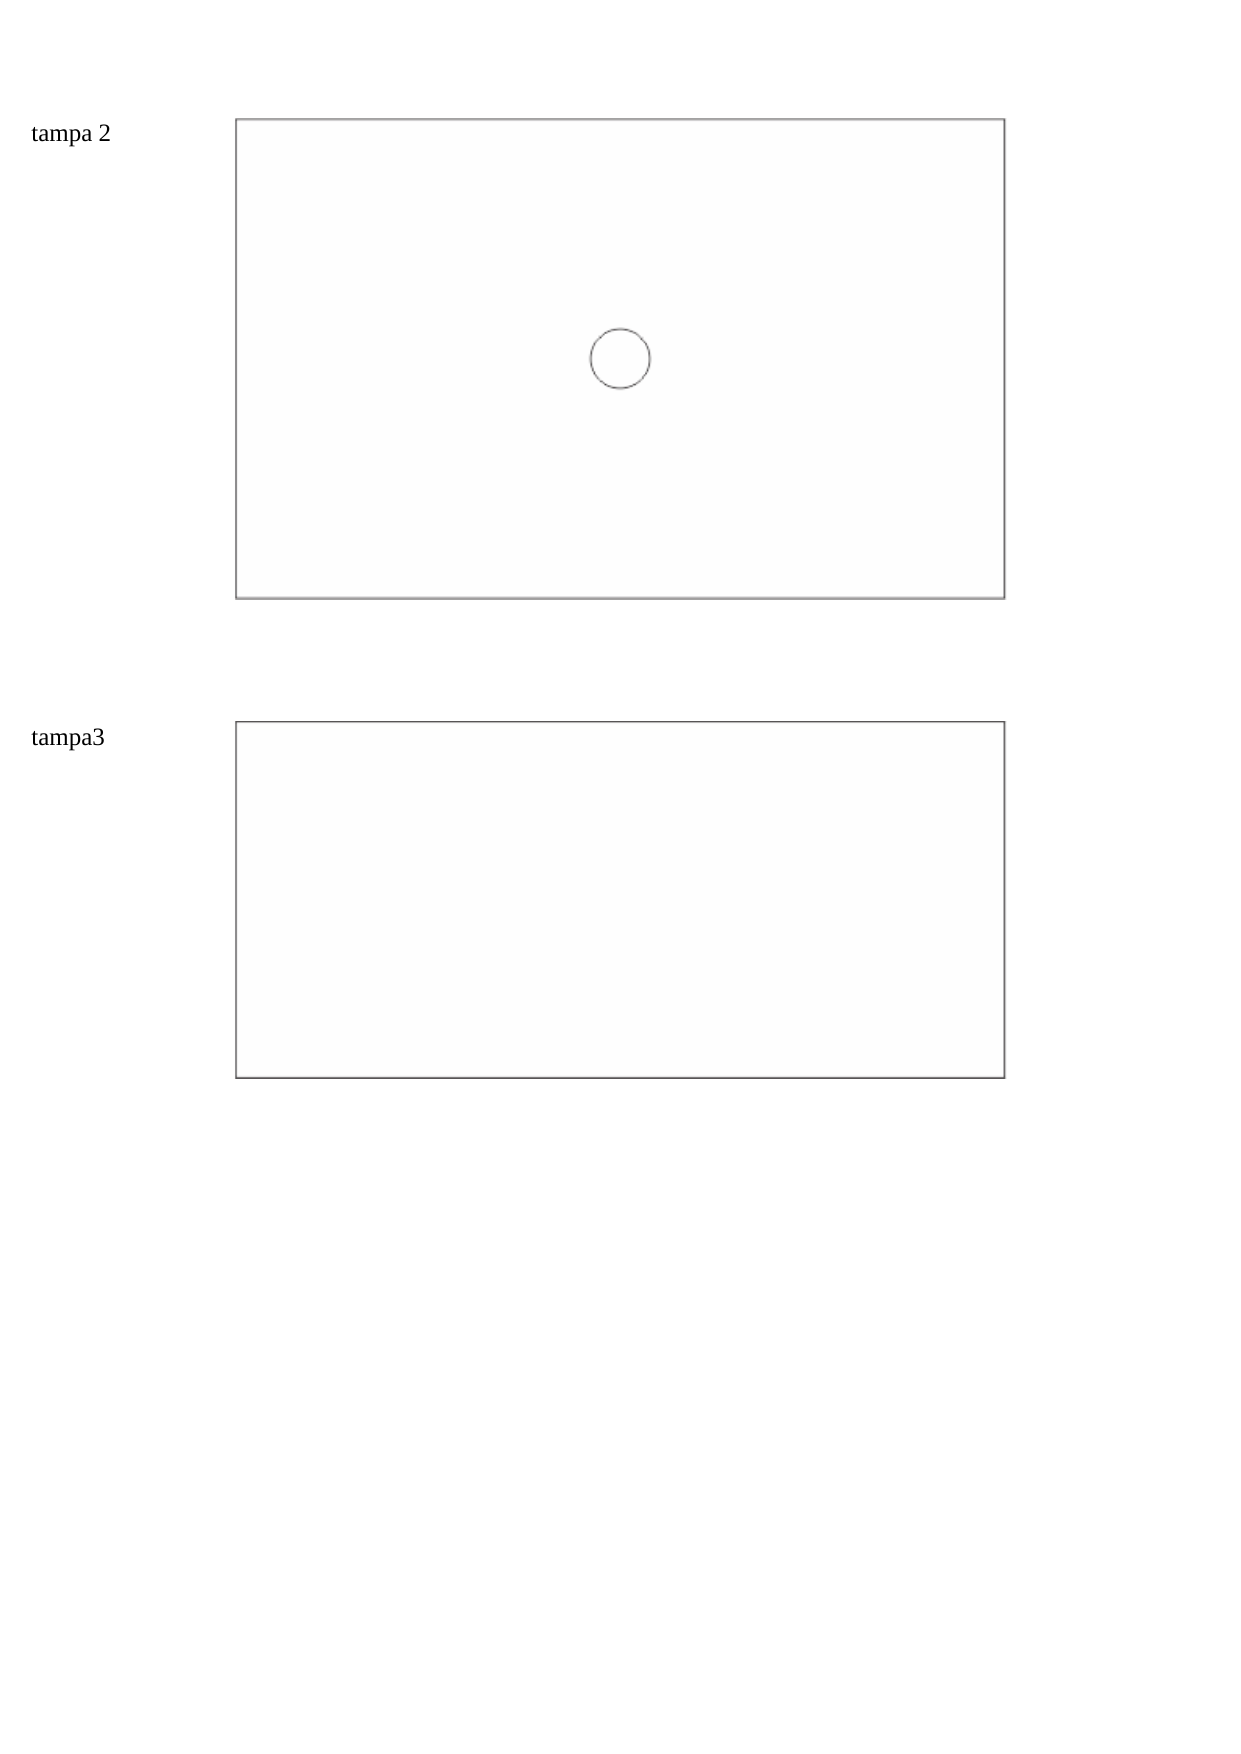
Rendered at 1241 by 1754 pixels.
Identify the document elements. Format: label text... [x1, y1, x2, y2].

text [1007, 722, 1210, 751]
text tampa3 [31, 722, 234, 751]
picture [234, 118, 1007, 600]
text [1007, 118, 1210, 147]
text tampa 2 [31, 118, 234, 147]
picture [234, 721, 1007, 1079]
